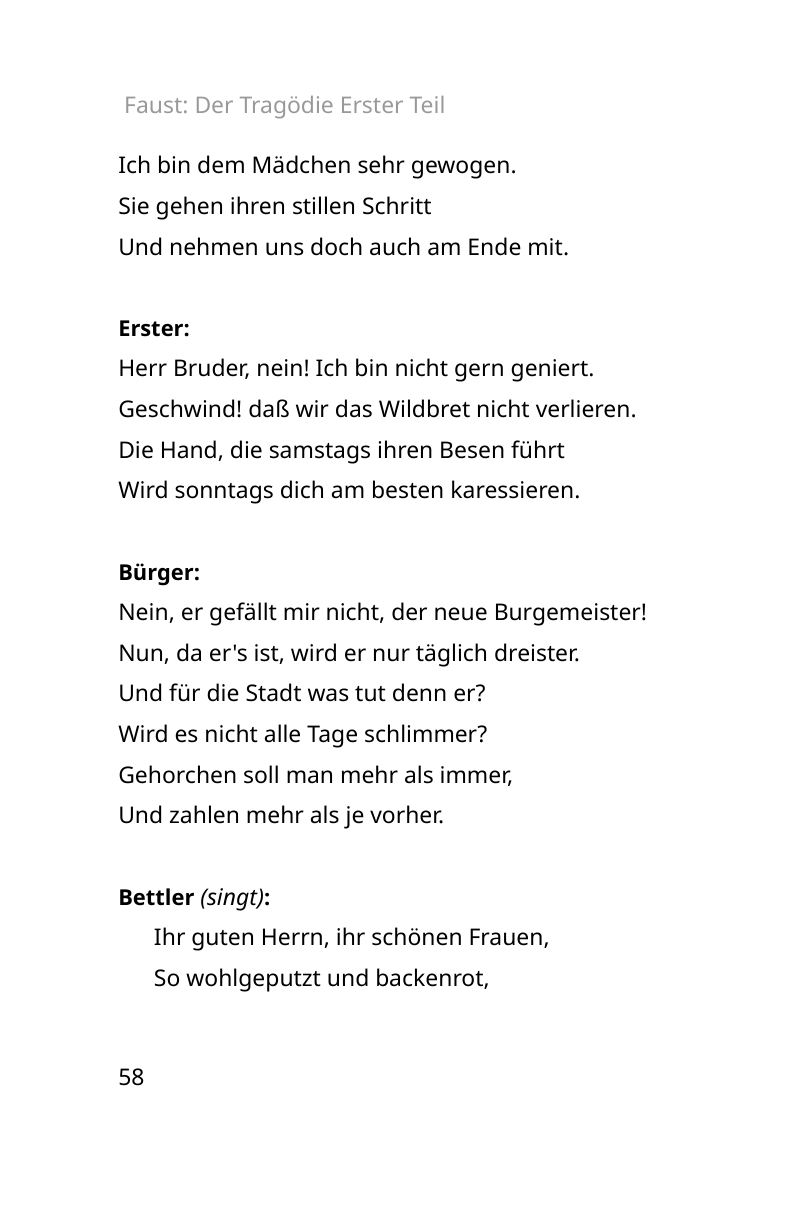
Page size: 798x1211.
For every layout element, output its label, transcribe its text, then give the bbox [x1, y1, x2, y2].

text Bürger: Nein, er gefällt mir nicht, der neue Burgemeister! Nun, da er's ist, wird er nur täglich dreister. Und für die Stadt was tut denn er? Wird es nicht alle Tage schlimmer? Gehorchen soll man mehr als immer, Und zahlen mehr als je vorher. [118, 533, 679, 831]
text Ich bin dem Mädchen sehr gewogen. Sie gehen ihren stillen Schritt Und nehmen uns doch auch am Ende mit. [118, 149, 679, 262]
text Bettler (singt): Ihr guten Herrn, ihr schönen Frauen, So wohlgeputzt und backenrot, [118, 858, 679, 993]
text Erster: Herr Bruder, nein! Ich bin nicht gern geniert. Geschwind! daß wir das Wildbret nicht verlieren. Die Hand, die samstags ihren Besen führt Wird sonntags dich am besten karessieren. [118, 289, 679, 506]
